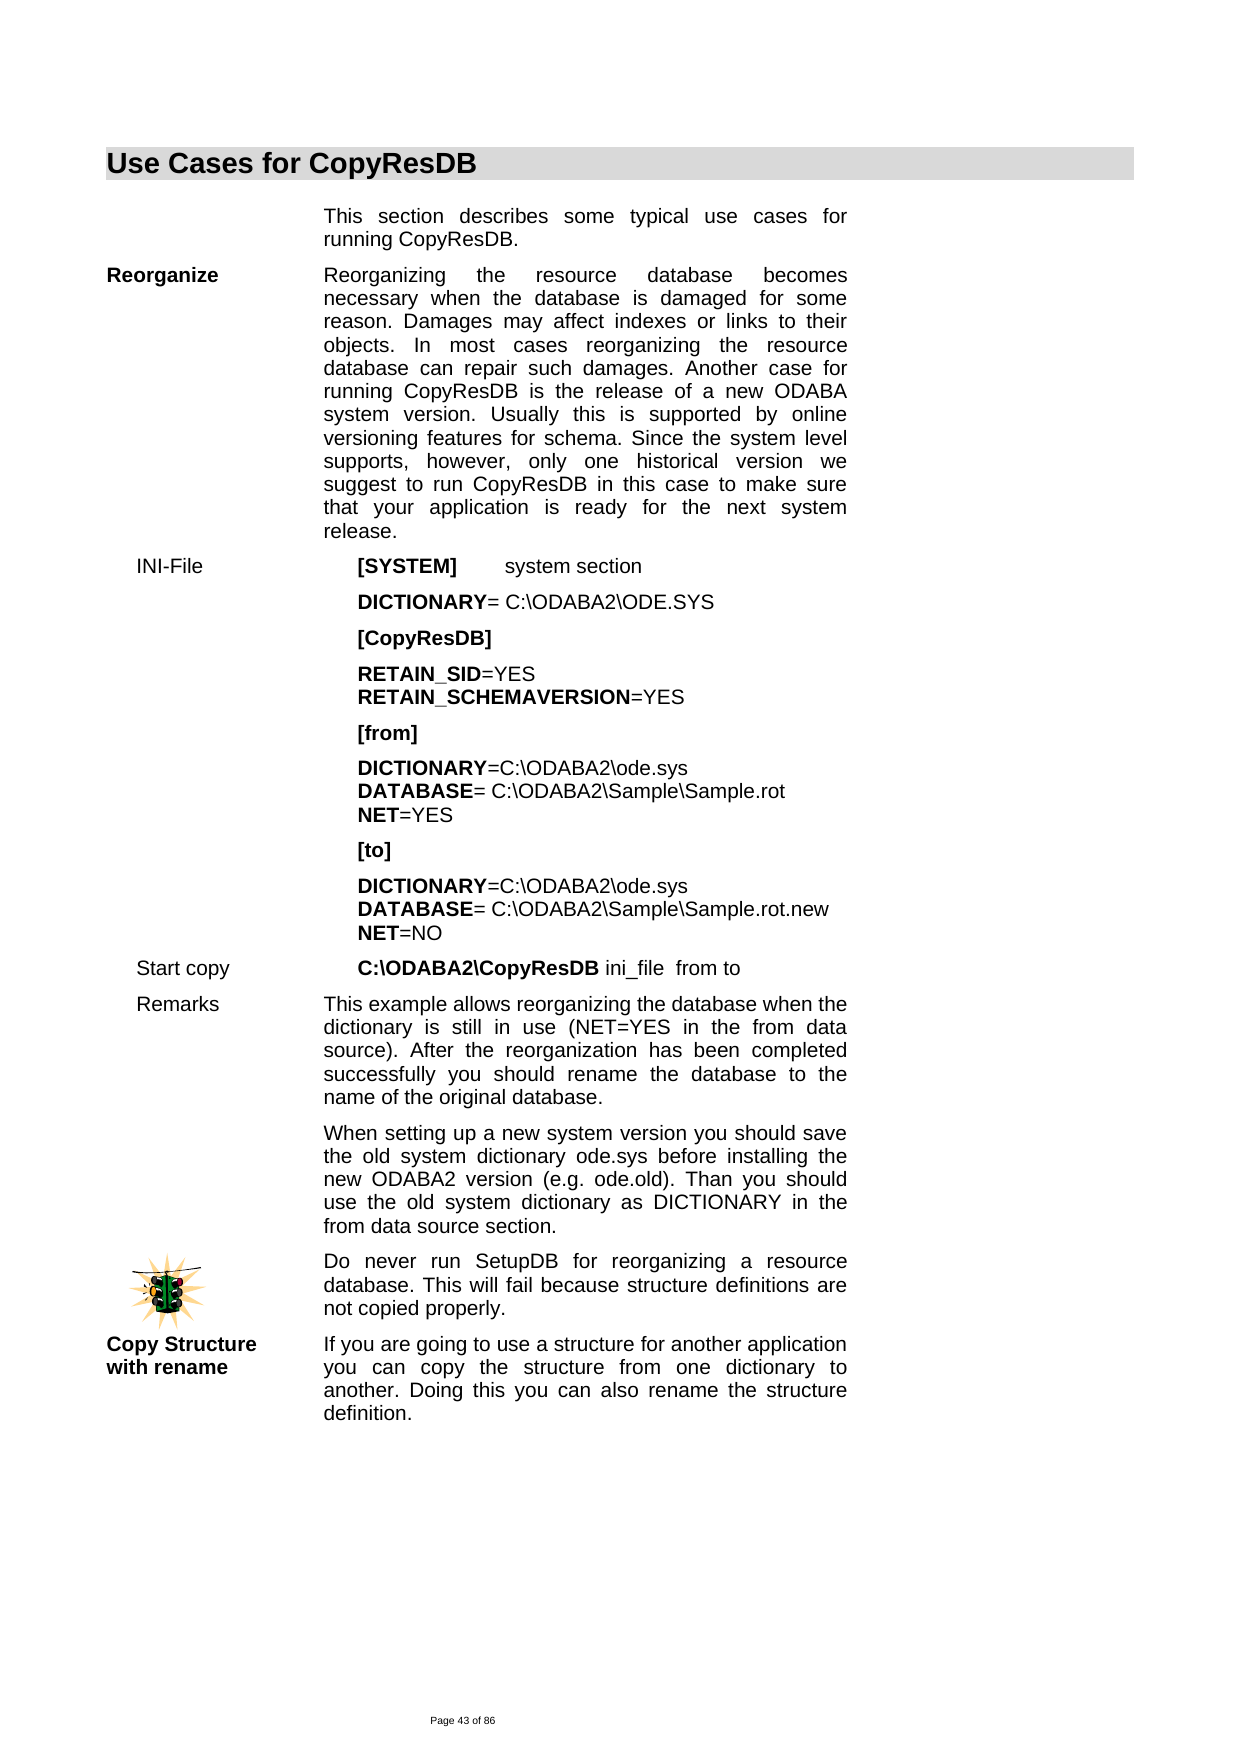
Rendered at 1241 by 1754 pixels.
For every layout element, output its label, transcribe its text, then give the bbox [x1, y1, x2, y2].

table_cell [SYSTEM] system section DICTIONARY= C:\ODABA2\ODE.SYS [CopyResDB] RETAIN_SID=YES RETAIN_SCHEMAVERSION=YES [from] DICTIONARY=C:\ODABA2\ode.sys DATABASE= C:\ODABA2\Sample\Sample.rot NET=YES [to] DICTIONARY=C:\ODABA2\ode.sys DATABASE= C:\ODABA2\Sample\Sample.rot.new NET=NO [312, 555, 859, 957]
table_cell [95, 1250, 312, 1332]
table_cell Remarks [95, 993, 312, 1250]
table_cell If you are going to use a structure for another application you can copy the structure from one dictionary to another. Doing this you can also rename the structure definition. [312, 1332, 859, 1437]
table_cell Do never run SetupDB for reorganizing a resource database. This will fail because structure definitions are not copied properly. [312, 1250, 859, 1332]
table_cell INI-File [95, 555, 312, 957]
table_header [95, 205, 312, 264]
table_cell Copy Structure with rename [95, 1332, 312, 1437]
table_cell Reorganize [95, 264, 312, 555]
table_cell This example allows reorganizing the database when the dictionary is still in use (NET=YES in the from data source). After the reorganization has been completed successfully you should rename the database to the name of the original database. When setting up a new system version you should save the old system dictionary ode.sys before installing the new ODABA2 version (e.g. ode.old). Than you should use the old system dictionary as DICTIONARY in the from data source section. [312, 993, 859, 1250]
table_cell Start copy [95, 957, 312, 993]
table_cell Reorganizing the resource database becomes necessary when the database is damaged for some reason. Damages may affect indexes or links to their objects. In most cases reorganizing the resource database can repair such damages. Another case for running CopyResDB is the release of a new ODABA system version. Usually this is supported by online versioning features for schema. Since the system level supports, however, only one historical version we suggest to run CopyResDB in this case to make sure that your application is ready for the next system release. [312, 264, 859, 555]
table_header This section describes some typical use cases for running CopyResDB. [312, 205, 859, 264]
subtitle Use Cases for CopyResDB [106, 147, 1134, 180]
table_cell C:\ODABA2\CopyResDB ini_file from to [312, 957, 859, 993]
